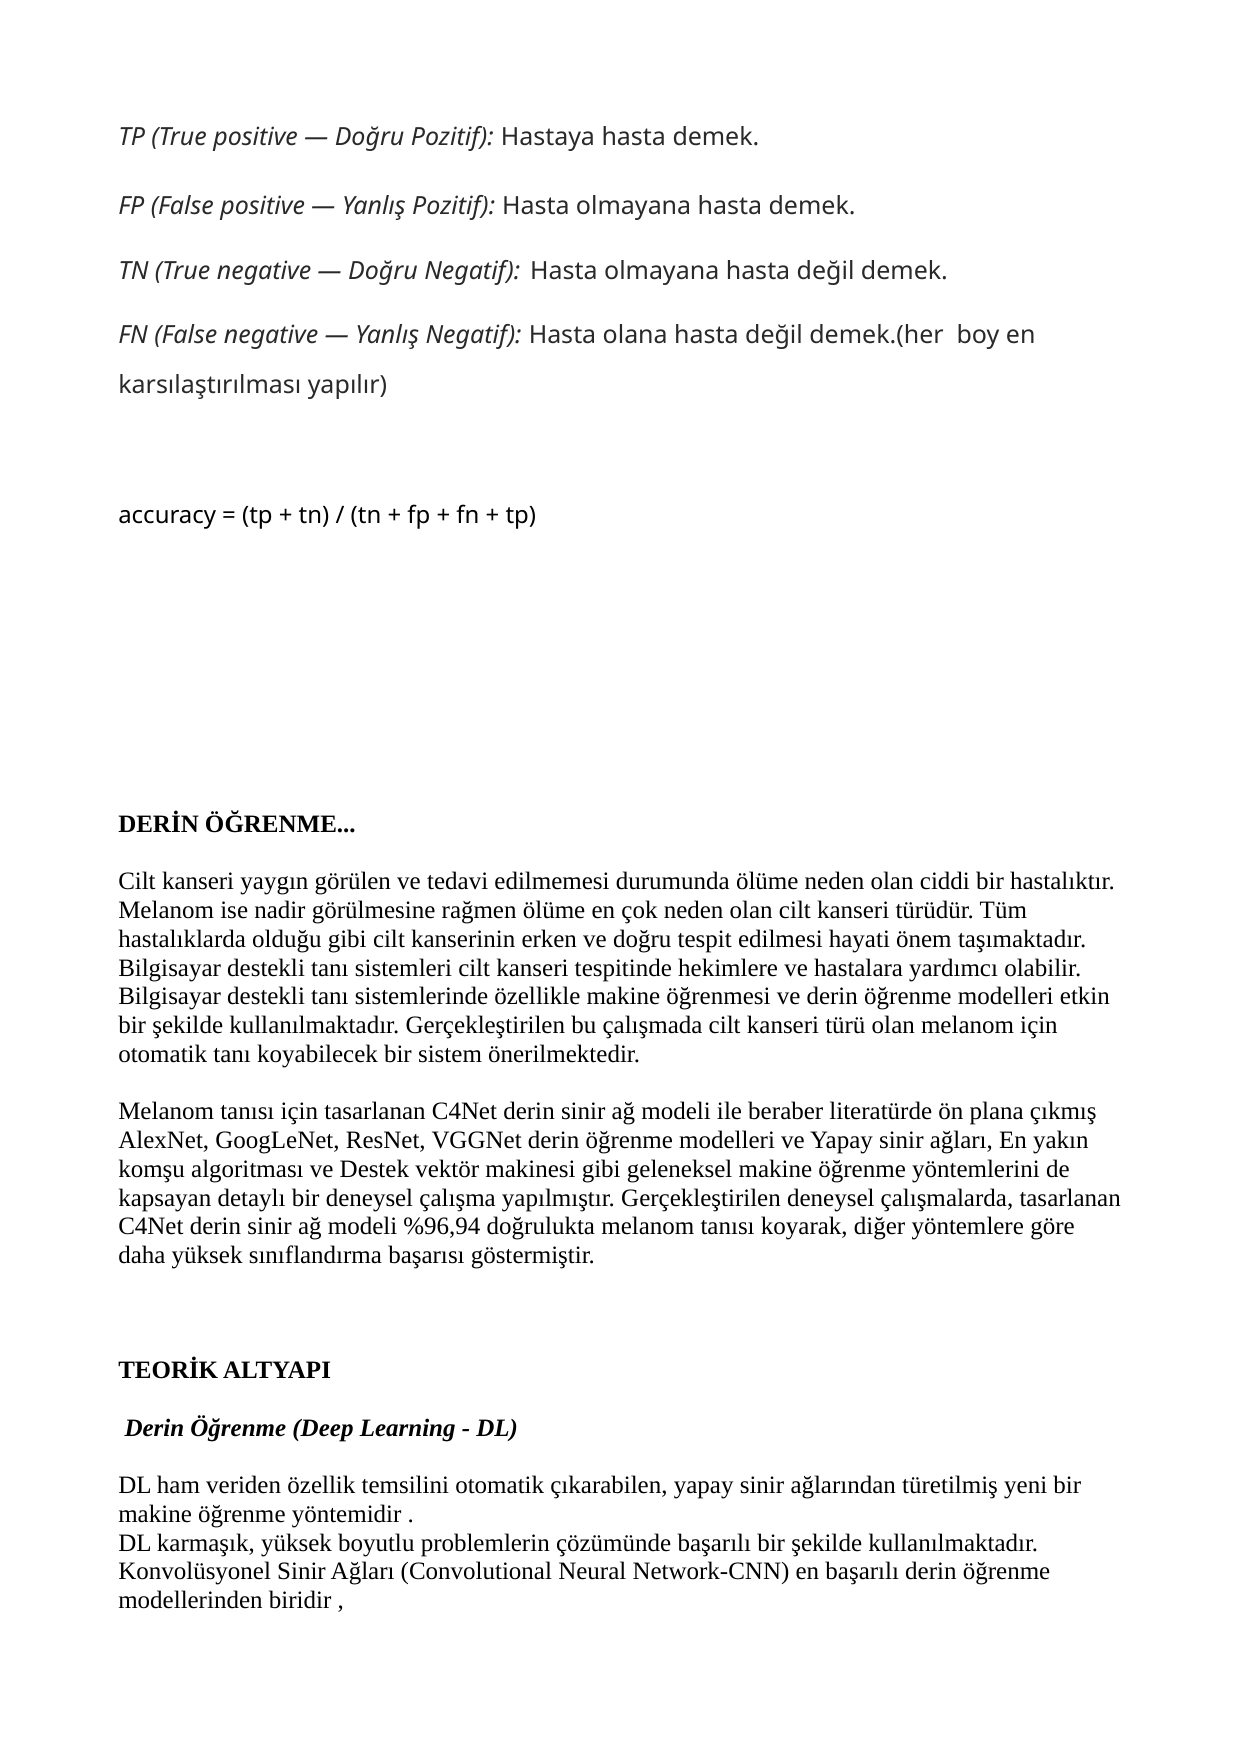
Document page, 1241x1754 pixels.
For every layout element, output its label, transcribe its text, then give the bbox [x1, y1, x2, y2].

text accuracy = (tp + tn) / (tn + fp + fn + tp) [118, 480, 1122, 530]
text FP (False positive — Yanlış Pozitif): Hasta olmayana hasta demek. [118, 172, 1122, 222]
text TN (True negative — Doğru Negatif): Hasta olmayana hasta değil demek. [118, 236, 1122, 286]
text Derin Öğrenme (Deep Learning - DL) [118, 1413, 1122, 1441]
text DERİN ÖĞRENME... [118, 809, 1122, 838]
text Melanom tanısı için tasarlanan C4Net derin sinir ağ modeli ile beraber literatürde ön plana çıkmış AlexNet, GoogLeNet, ResNet, VGGNet derin öğrenme modelleri ve Yapay sinir ağları, En yakın komşu algoritması ve Destek vektör makinesi gibi geleneksel makine öğrenme yöntemlerini de kapsayan detaylı bir deneysel çalışma yapılmıştır. Gerçekleştirilen deneysel çalışmalarda, tasarlanan C4Net derin sinir ağ modeli %96,94 doğrulukta melanom tanısı koyarak, diğer yöntemlere göre daha yüksek sınıflandırma başarısı göstermiştir. [118, 1096, 1122, 1269]
text DL ham veriden özellik temsilini otomatik çıkarabilen, yapay sinir ağlarından türetilmiş yeni bir makine öğrenme yöntemidir . [118, 1470, 1122, 1528]
text TP (True positive — Doğru Pozitif): Hastaya hasta demek. [118, 118, 1122, 152]
text DL karmaşık, yüksek boyutlu problemlerin çözümünde başarılı bir şekilde kullanılmaktadır. Konvolüsyonel Sinir Ağları (Convolutional Neural Network-CNN) en başarılı derin öğrenme modellerinden biridir , [118, 1528, 1122, 1614]
text FN (False negative — Yanlış Negatif): Hasta olana hasta değil demek.(her boy en karsılaştırılması yapılır) [118, 301, 1122, 401]
text Cilt kanseri yaygın görülen ve tedavi edilmemesi durumunda ölüme neden olan ciddi bir hastalıktır. Melanom ise nadir görülmesine rağmen ölüme en çok neden olan cilt kanseri türüdür. Tüm hastalıklarda olduğu gibi cilt kanserinin erken ve doğru tespit edilmesi hayati önem taşımaktadır. Bilgisayar destekli tanı sistemleri cilt kanseri tespitinde hekimlere ve hastalara yardımcı olabilir. Bilgisayar destekli tanı sistemlerinde özellikle makine öğrenmesi ve derin öğrenme modelleri etkin bir şekilde kullanılmaktadır. Gerçekleştirilen bu çalışmada cilt kanseri türü olan melanom için otomatik tanı koyabilecek bir sistem önerilmektedir. [118, 866, 1122, 1068]
text TEORİK ALTYAPI [118, 1355, 1122, 1384]
